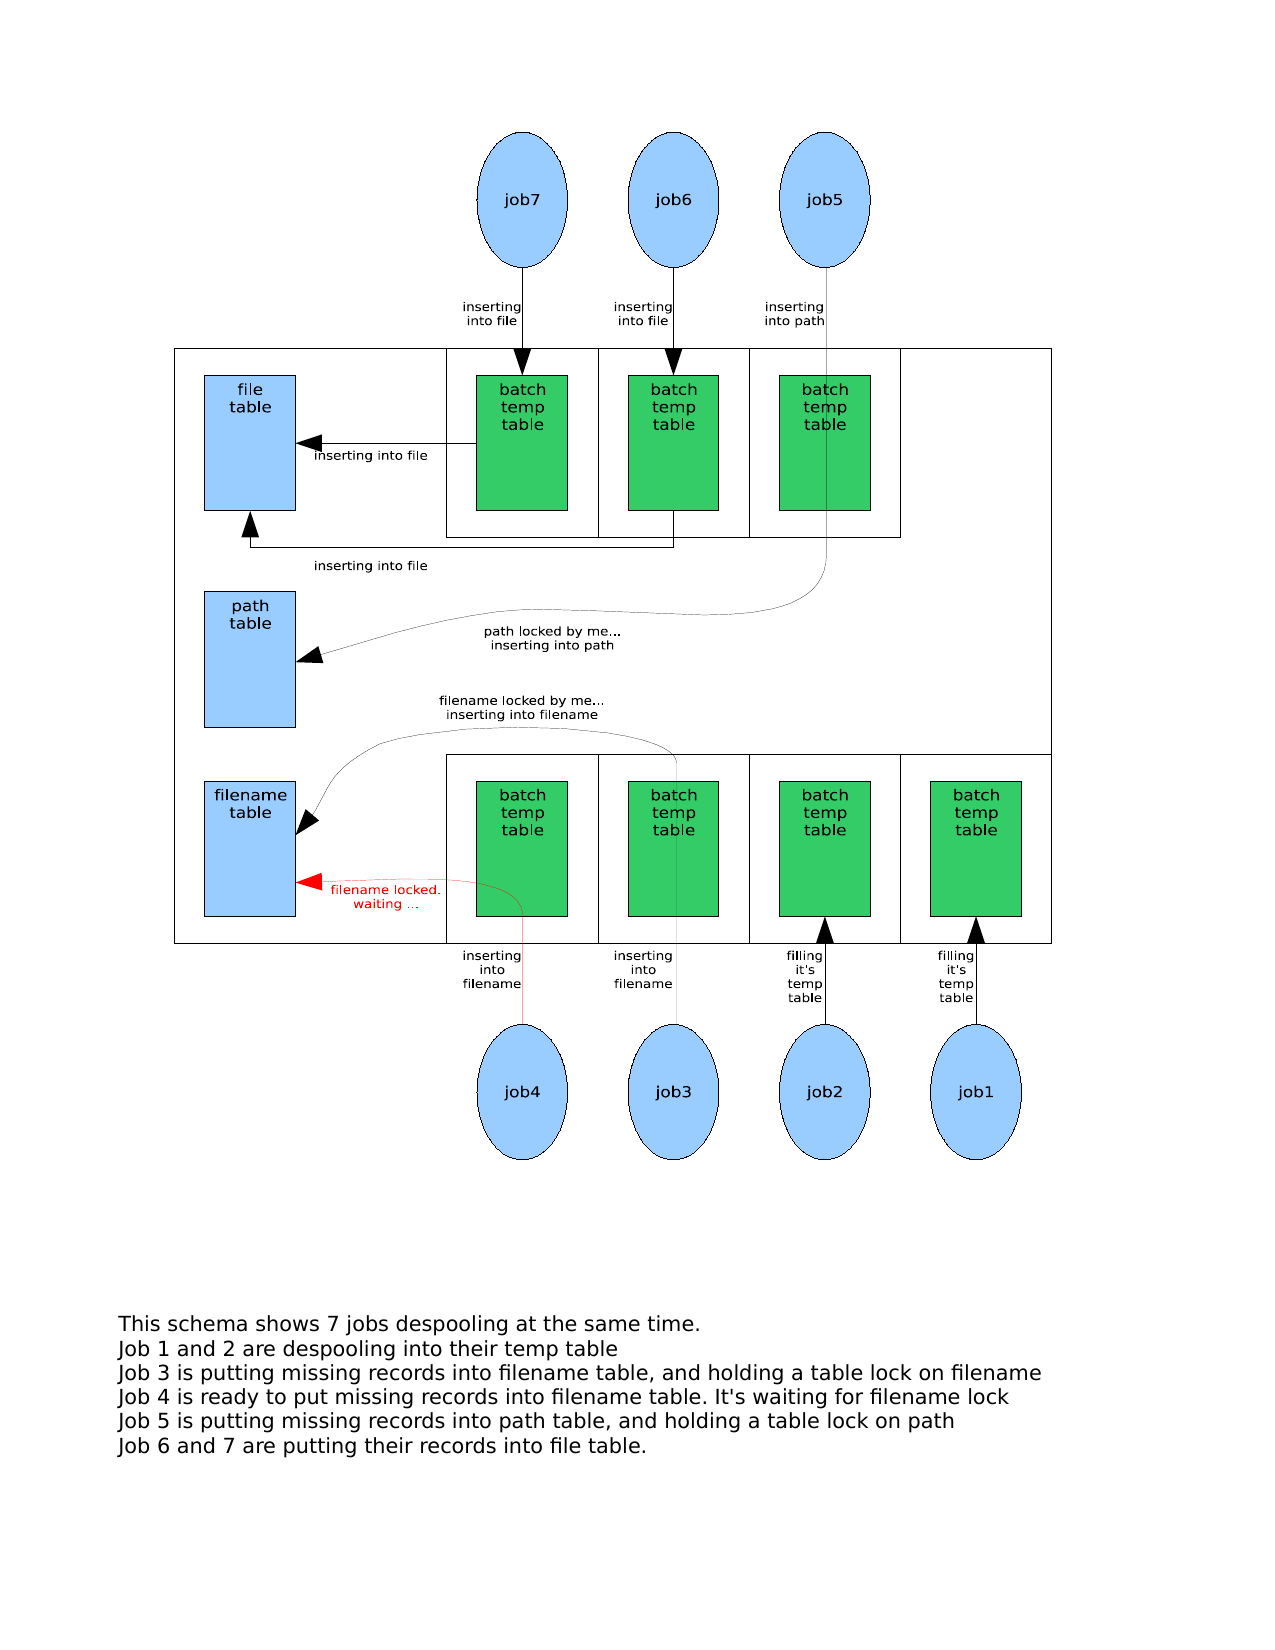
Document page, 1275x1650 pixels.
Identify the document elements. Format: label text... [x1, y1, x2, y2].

text Job 3 is putting missing records into filename table, and holding a table lock on filename [118, 1361, 1157, 1385]
text Job 4 is ready to put missing records into filename table. It's waiting for filename lock [118, 1385, 1157, 1409]
text This schema shows 7 jobs despooling at the same time. [118, 1312, 1157, 1337]
text Job 5 is putting missing records into path table, and holding a table lock on path [118, 1409, 1157, 1434]
text Job 6 and 7 are putting their records into file table. [118, 1434, 1157, 1458]
text Job 1 and 2 are despooling into their temp table [118, 1337, 1157, 1361]
